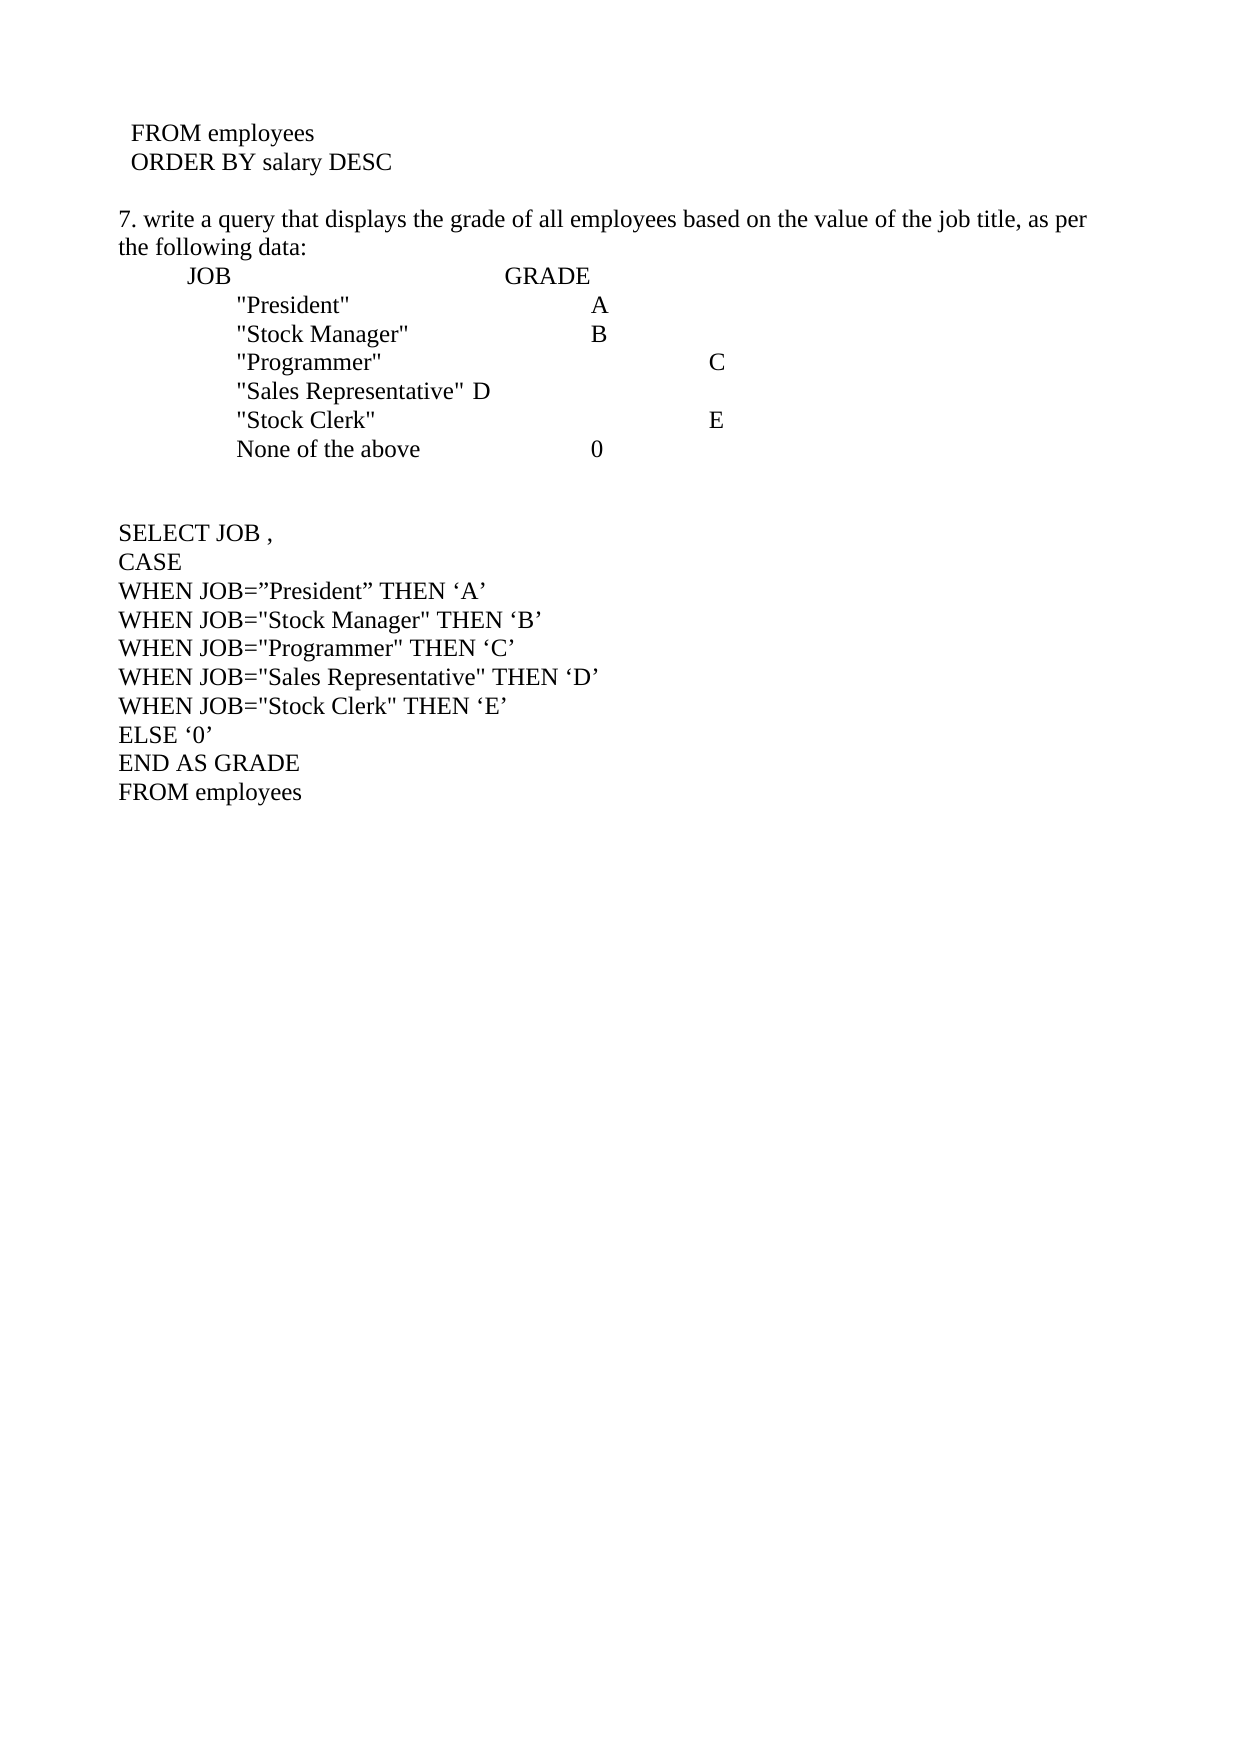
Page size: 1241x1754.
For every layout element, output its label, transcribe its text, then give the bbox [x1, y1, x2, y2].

text END AS GRADE [118, 748, 1122, 777]
text 7. write a query that displays the grade of all employees based on the value of the job title, as per the following data: [118, 204, 1122, 261]
text "Sales Representative" D [118, 376, 1122, 405]
text JOB GRADE [118, 261, 1122, 290]
text ORDER BY salary DESC [118, 147, 1122, 176]
text CASE [118, 547, 1122, 576]
text WHEN JOB="Sales Representative" THEN ‘D’ [118, 662, 1122, 691]
text WHEN JOB=”President” THEN ‘A’ [118, 576, 1122, 605]
text WHEN JOB="Stock Clerk" THEN ‘E’ [118, 691, 1122, 720]
text "President" A [118, 290, 1122, 319]
text FROM employees [118, 777, 1122, 806]
text "Programmer" C [118, 347, 1122, 376]
text ELSE ‘0’ [118, 720, 1122, 748]
text FROM employees [118, 118, 1122, 147]
text None of the above 0 [118, 434, 1122, 462]
text "Stock Manager" B [118, 319, 1122, 347]
text WHEN JOB="Stock Manager" THEN ‘B’ [118, 605, 1122, 633]
text WHEN JOB="Programmer" THEN ‘C’ [118, 633, 1122, 662]
text "Stock Clerk" E [118, 405, 1122, 434]
text SELECT JOB , [118, 518, 1122, 547]
